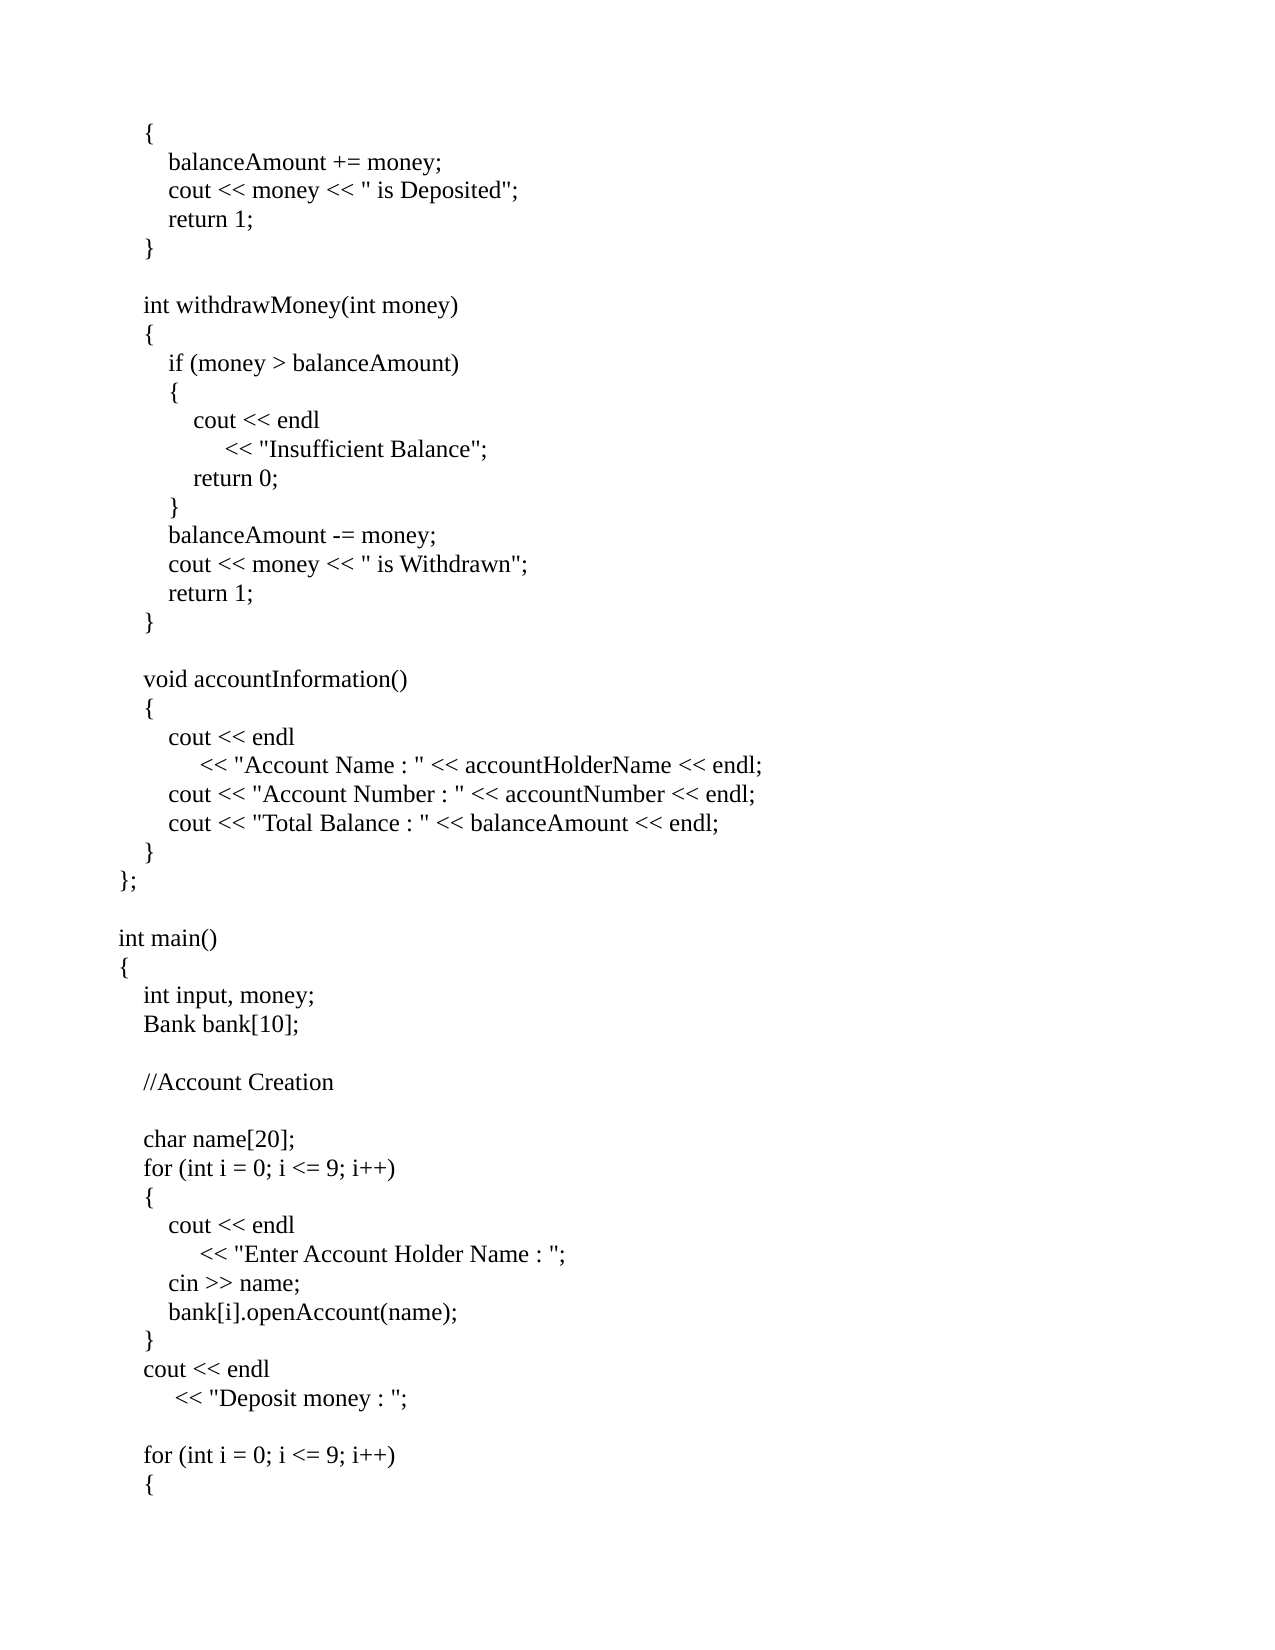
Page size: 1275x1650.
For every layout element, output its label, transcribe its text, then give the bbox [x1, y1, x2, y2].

text { [118, 319, 1157, 348]
text return 1; [118, 204, 1157, 233]
text cout << "Total Balance : " << balanceAmount << endl; [118, 808, 1157, 837]
text int withdrawMoney(int money) [118, 291, 1157, 319]
text bank[i].openAccount(name); [118, 1297, 1157, 1326]
text << "Insufficient Balance"; [118, 434, 1157, 463]
text } [118, 492, 1157, 521]
text cout << endl [118, 722, 1157, 751]
text cout << endl [118, 406, 1157, 434]
text } [118, 837, 1157, 866]
text cin >> name; [118, 1268, 1157, 1297]
text { [118, 952, 1157, 981]
text return 0; [118, 463, 1157, 492]
text cout << endl [118, 1354, 1157, 1383]
text int main() [118, 923, 1157, 952]
text balanceAmount -= money; [118, 521, 1157, 549]
text }; [118, 866, 1157, 894]
text return 1; [118, 578, 1157, 607]
text } [118, 233, 1157, 262]
text cout << money << " is Deposited"; [118, 176, 1157, 204]
text Bank bank[10]; [118, 1009, 1157, 1038]
text cout << "Account Number : " << accountNumber << endl; [118, 779, 1157, 808]
text char name[20]; [118, 1124, 1157, 1153]
text } [118, 607, 1157, 636]
text { [118, 1469, 1157, 1498]
text << "Enter Account Holder Name : "; [118, 1239, 1157, 1268]
text for (int i = 0; i <= 9; i++) [118, 1441, 1157, 1469]
text for (int i = 0; i <= 9; i++) [118, 1153, 1157, 1182]
text } [118, 1326, 1157, 1354]
text cout << endl [118, 1211, 1157, 1239]
text void accountInformation() [118, 664, 1157, 693]
text << "Account Name : " << accountHolderName << endl; [118, 751, 1157, 779]
text int input, money; [118, 981, 1157, 1009]
text if (money > balanceAmount) [118, 348, 1157, 377]
text { [118, 377, 1157, 406]
text balanceAmount += money; [118, 147, 1157, 176]
text cout << money << " is Withdrawn"; [118, 549, 1157, 578]
text << "Deposit money : "; [118, 1383, 1157, 1412]
text { [118, 693, 1157, 722]
text { [118, 118, 1157, 147]
text { [118, 1182, 1157, 1211]
text //Account Creation [118, 1067, 1157, 1096]
